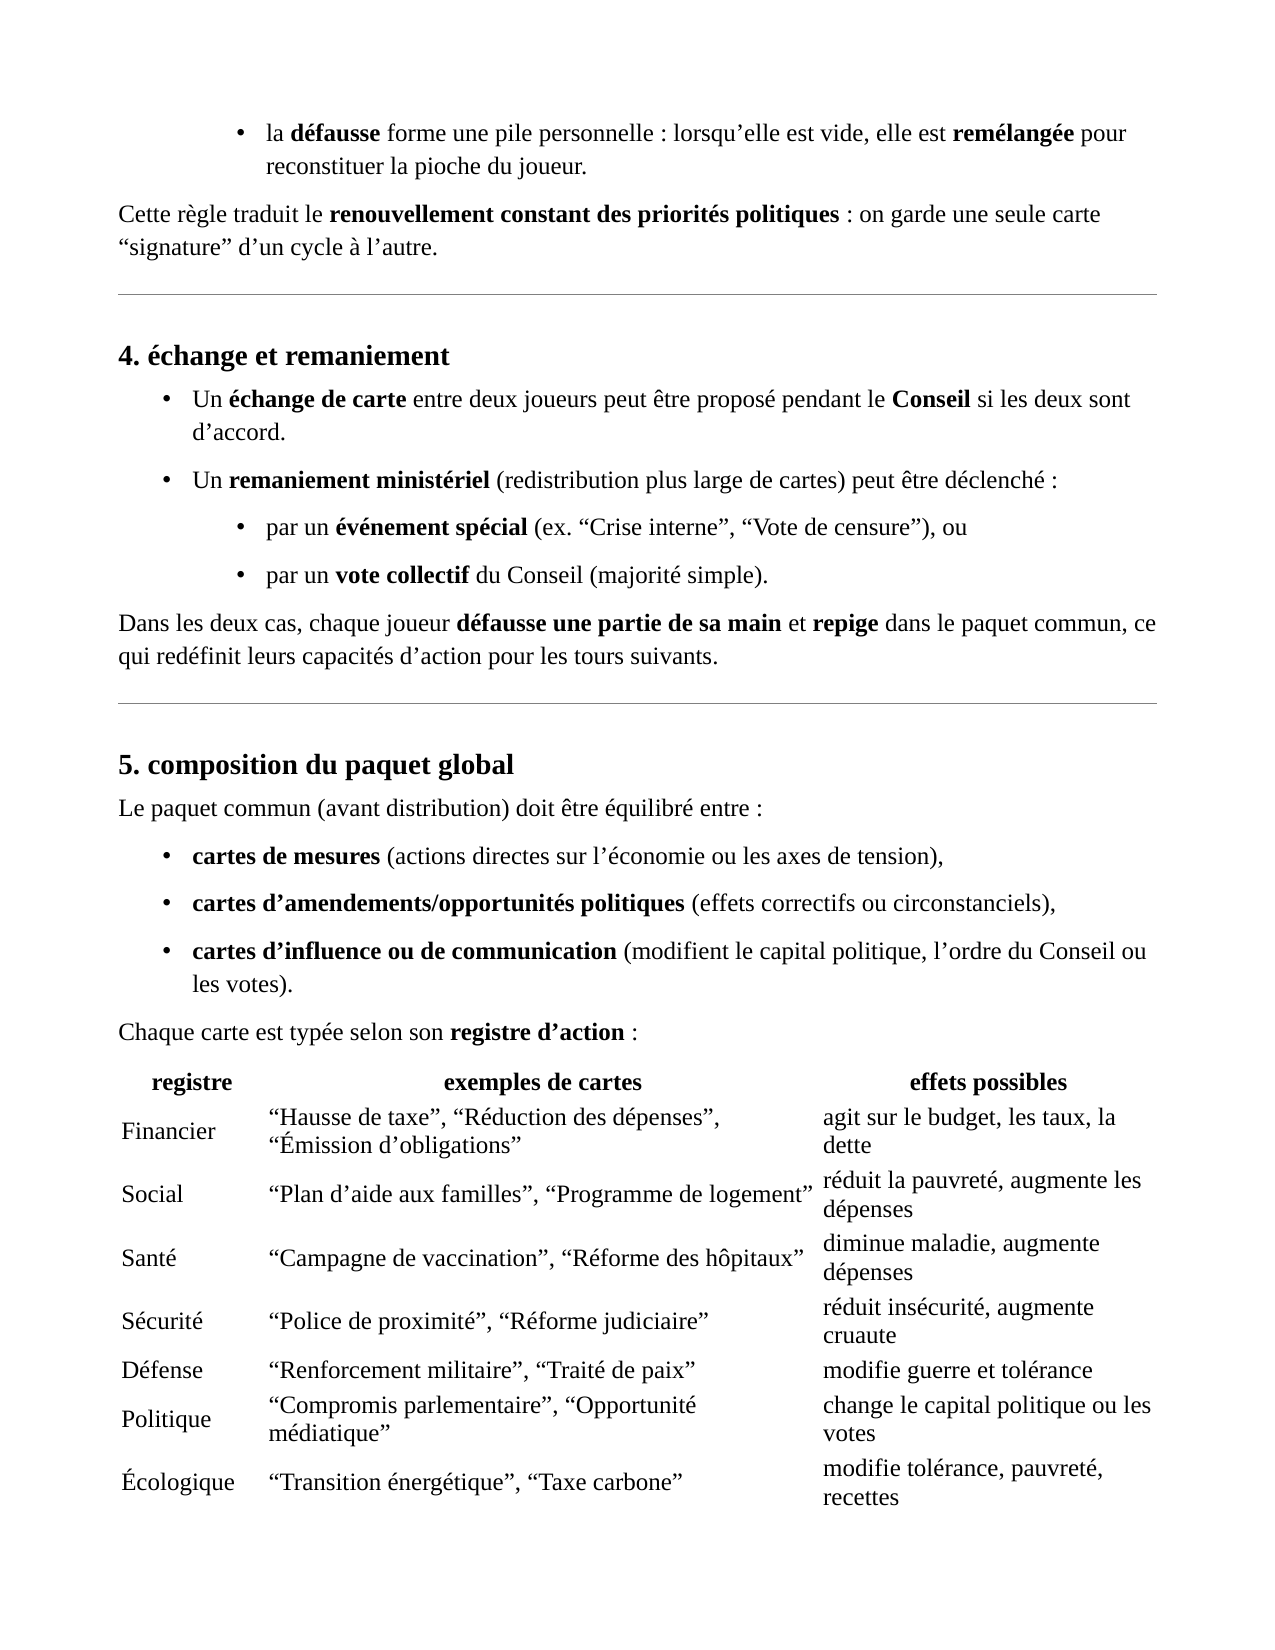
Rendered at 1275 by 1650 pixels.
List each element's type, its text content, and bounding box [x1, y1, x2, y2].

table_cell Santé [118, 1226, 265, 1289]
table_cell diminue maladie, augmente dépenses [820, 1226, 1157, 1289]
table_cell modifie guerre et tolérance [820, 1352, 1157, 1387]
text Le paquet commun (avant distribution) doit être équilibré entre : [118, 793, 1157, 822]
table_cell “Plan d’aide aux familles”, “Programme de logement” [265, 1162, 820, 1226]
table_cell “Transition énergétique”, “Taxe carbone” [265, 1450, 820, 1513]
table_cell réduit la pauvreté, augmente les dépenses [820, 1162, 1157, 1226]
table_cell modifie tolérance, pauvreté, recettes [820, 1450, 1157, 1513]
table_cell Politique [118, 1387, 265, 1450]
table_cell Écologique [118, 1450, 265, 1513]
text Dans les deux cas, chaque joueur défausse une partie de sa main et repige dans le paquet commun, ce qui redéfinit leurs capacités d’action pour les tours suivants. [118, 608, 1157, 669]
table_cell Sécurité [118, 1289, 265, 1352]
table_cell Social [118, 1162, 265, 1226]
list par un événement spécial (ex. “Crise interne”, “Vote de censure”), ou [236, 512, 1157, 541]
list cartes d’amendements/opportunités politiques (effets correctifs ou circonstanciels), [162, 888, 1157, 917]
subtitle 4. échange et remaniement [118, 338, 1157, 372]
table_cell réduit insécurité, augmente cruaute [820, 1289, 1157, 1352]
table_cell “Renforcement militaire”, “Traité de paix” [265, 1352, 820, 1387]
text Chaque carte est typée selon son registre d’action : [118, 1017, 1157, 1045]
list cartes de mesures (actions directes sur l’économie ou les axes de tension), [162, 841, 1157, 869]
text Cette règle traduit le renouvellement constant des priorités politiques : on garde une seule carte “signature” d’un cycle à l’autre. [118, 199, 1157, 261]
table_cell agit sur le budget, les taux, la dette [820, 1099, 1157, 1162]
table_cell change le capital politique ou les votes [820, 1387, 1157, 1450]
table_cell “Campagne de vaccination”, “Réforme des hôpitaux” [265, 1226, 820, 1289]
subtitle 5. composition du paquet global [118, 747, 1157, 781]
list par un vote collectif du Conseil (majorité simple). [236, 560, 1157, 589]
table_cell “Compromis parlementaire”, “Opportunité médiatique” [265, 1387, 820, 1450]
table_header registre [118, 1064, 265, 1099]
table_cell Défense [118, 1352, 265, 1387]
list la défausse forme une pile personnelle : lorsqu’elle est vide, elle est remélangée pour reconstituer la pioche du joueur. [236, 118, 1157, 180]
list Un remaniement ministériel (redistribution plus large de cartes) peut être déclenché : [162, 465, 1157, 494]
table_header effets possibles [820, 1064, 1157, 1099]
list Un échange de carte entre deux joueurs peut être proposé pendant le Conseil si les deux sont d’accord. [162, 384, 1157, 446]
table_cell “Hausse de taxe”, “Réduction des dépenses”, “Émission d’obligations” [265, 1099, 820, 1162]
list cartes d’influence ou de communication (modifient le capital politique, l’ordre du Conseil ou les votes). [162, 936, 1157, 998]
table_header exemples de cartes [265, 1064, 820, 1099]
table_cell Financier [118, 1099, 265, 1162]
table_cell “Police de proximité”, “Réforme judiciaire” [265, 1289, 820, 1352]
